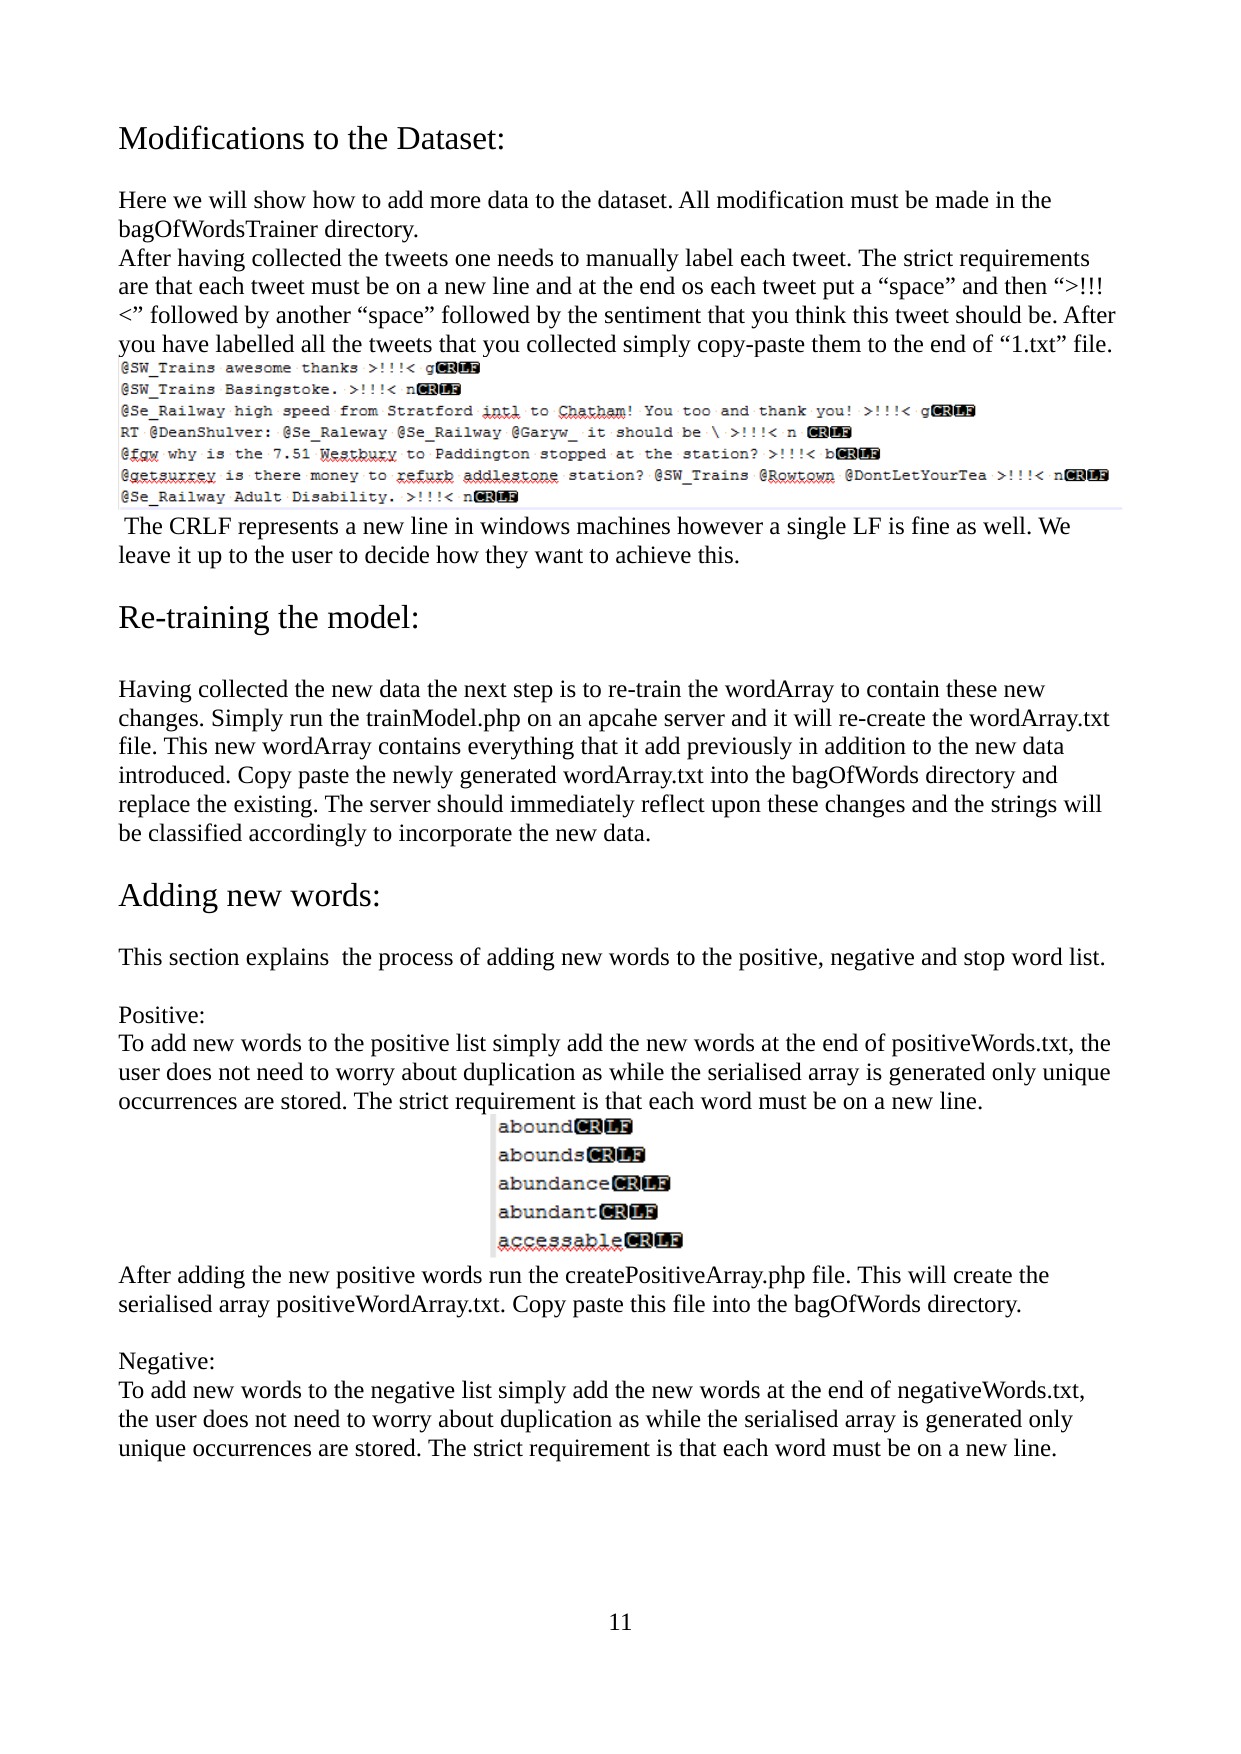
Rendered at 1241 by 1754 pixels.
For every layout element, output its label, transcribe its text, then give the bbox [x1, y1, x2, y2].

text Negative: [118, 1346, 1122, 1375]
text After adding the new positive words run the createPositiveArray.php file. This will create the serialised array positiveWordArray.txt. Copy paste this file into the bagOfWords directory. [118, 1115, 1122, 1318]
text Having collected the new data the next step is to re-train the wordArray to contain these new changes. Simply run the trainModel.php on an apcahe server and it will re-create the wordArray.txt file. This new wordArray contains everything that it add previously in addition to the new data introduced. Copy paste the newly generated wordArray.txt into the bagOfWords directory and replace the existing. The server should immediately reflect upon these changes and the strings will be classified accordingly to incorporate the new data. [118, 674, 1122, 846]
text To add new words to the negative list simply add the new words at the end of negativeWords.txt, the user does not need to worry about duplication as while the serialised array is generated only unique occurrences are stored. The strict requirement is that each word must be on a new line. [118, 1375, 1122, 1461]
text After having collected the tweets one needs to manually label each tweet. The strict requirements are that each tweet must be on a new line and at the end os each tweet put a “space” and then “>!!!<” followed by another “space” followed by the sentiment that you think this tweet should be. After you have labelled all the tweets that you collected simply copy-paste them to the end of “1.txt” file. [118, 243, 1122, 357]
text Re-training the model: [118, 597, 1122, 636]
text The CRLF represents a new line in windows machines however a single LF is fine as well. We leave it up to the user to decide how they want to achieve this. [118, 511, 1122, 568]
text Modifications to the Dataset: [118, 118, 1122, 156]
text Adding new words: [118, 875, 1122, 913]
picture [490, 1114, 694, 1261]
text To add new words to the positive list simply add the new words at the end of positiveWords.txt, the user does not need to worry about duplication as while the serialised array is generated only unique occurrences are stored. The strict requirement is that each word must be on a new line. [118, 1028, 1122, 1115]
text Positive: [118, 1000, 1122, 1028]
text Here we will show how to add more data to the dataset. All modification must be made in the bagOfWordsTrainer directory. [118, 185, 1122, 243]
picture [118, 357, 1123, 511]
text This section explains the process of adding new words to the positive, negative and stop word list. [118, 942, 1122, 971]
